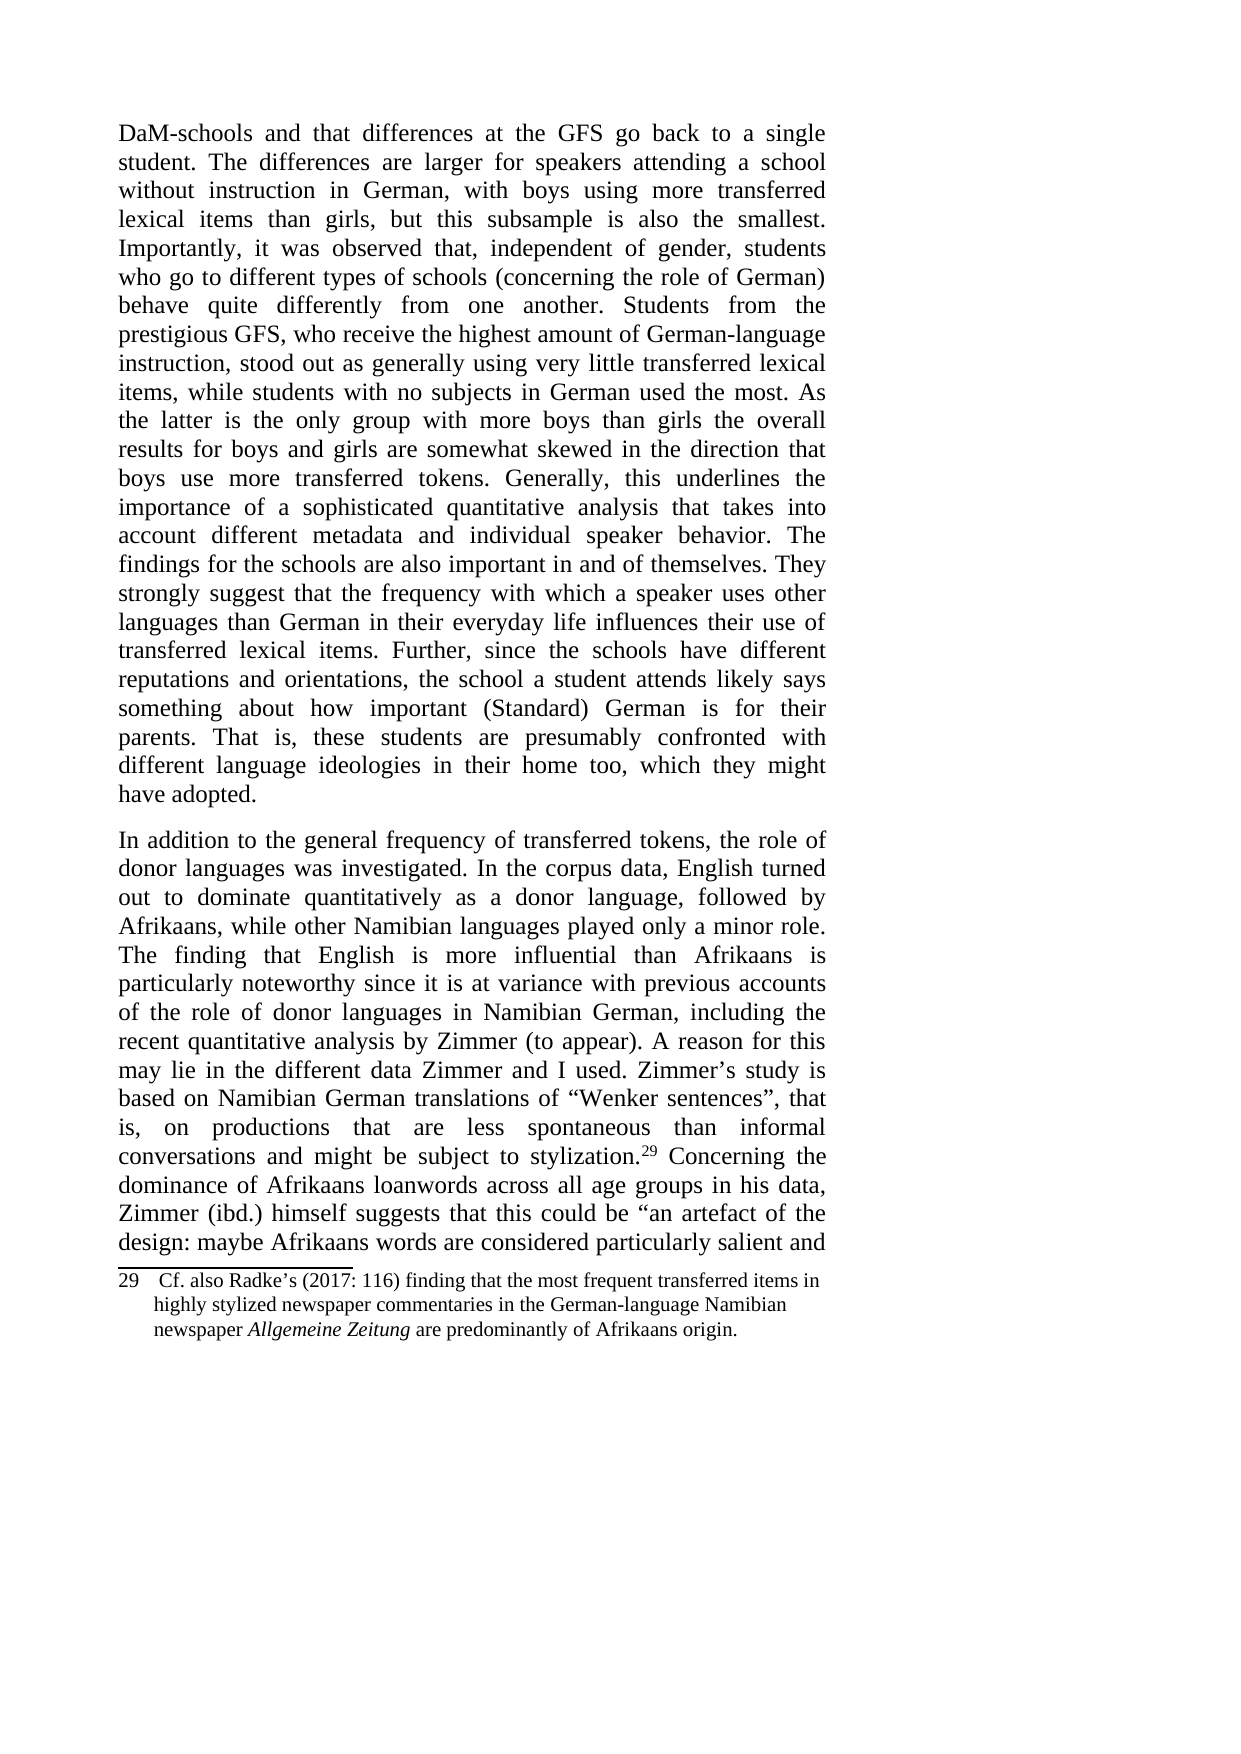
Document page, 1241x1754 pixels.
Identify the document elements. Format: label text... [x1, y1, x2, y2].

text In addition to the general frequency of transferred tokens, the role of donor languages was investigated. In the corpus data, English turned out to dominate quantitatively as a donor language, followed by Afrikaans, while other Namibian languages played only a minor role. The finding that English is more influential than Afrikaans is particularly noteworthy since it is at variance with previous accounts of the role of donor languages in Namibian German, including the recent quantitative analysis by Zimmer (to appear). A reason for this may lie in the different data Zimmer and I used. Zimmer’s study is based on Namibian German translations of “Wenker sentences”, that is, on productions that are less spontaneous than informal conversations and might be subject to stylization. Concerning the dominance of Afrikaans loanwords across all age groups in his data, Zimmer (ibd.) himself suggests that this could be “an artefact of the design: maybe Afrikaans words are considered particularly salient and are used in the translations to emphasise the deviance of Namdeutsch from European German”. This assumption is corroborated by several interview statements from community members in the DNam corpus. When asked about vocabulary they perceive as typical for NG, speakers predominantly mentioned terms originating from Afrikaans, such as braaien (see §8), net (see §25), mooi (see example 3), pad (‘road’), lekker (in the sense of ‘good’/‘pleasant’). Yet, spontaneous language in the DNam corpus turned out to be influenced by English to a much larger extent than by Afrikaans. An explanation for this apparent mismatch might be that words from Afrikaans are more salient because they are older since Afrikaans was more important than English until Namibian independence in 1990. Speakers may still have a knowledge of many Afrikaans words because these used to be more common in the past, therefore perceive them as salient, and accordingly put them to use in translations of “Wenker sentences”. At the same time, Afrikaans words might be declining in actual NG language use which would explain the results of this study. This might also explain the fact that younger speakers used even less transferred words from Afrikaans than older speakers in their informal conversations. It would, however, not account for the differences between male and female speakers in both age groups. Still, the salience of Afrikaans might play a role here as well. Afrikaans words are perceived as indexical of a traditional Namibian German identity, which, as I have argued above, seems to have connotations of stereotypical masculinity. Therefore, sounding ‘typically Namibian’ might overlap with sounding ‘typically male’ and speakers who seek to construct a traditional male identity might do so by using features also indexical of a traditional Namibian German identity. By contrast, English is presumably rather associated with modern Namibia and a globalized, English-speaking world. Thus, for speakers orienting themselves away from traditional views and structures in the community, English might be more attractive. This could be a reason why young female community members are particularly inclined towards English-origin lexical material. It would be necessary to further investigate these hypotheses and the assumptions I made. One could, for example, study the community attitudes towards English and Afrikaans on the one hand and towards (traditional) gender roles on the other and explore whether these attitudes are reflected in speakers’ language use. This study has indicated that there might be an interesting sociolinguistic dynamic at work. [118, 825, 827, 1256]
text DaM-schools and that differences at the GFS go back to a single student. The differences are larger for speakers attending a school without instruction in German, with boys using more transferred lexical items than girls, but this subsample is also the smallest. Importantly, it was observed that, independent of gender, students who go to different types of schools (concerning the role of German) behave quite differently from one another. Students from the prestigious GFS, who receive the highest amount of German-language instruction, stood out as generally using very little transferred lexical items, while students with no subjects in German used the most. As the latter is the only group with more boys than girls the overall results for boys and girls are somewhat skewed in the direction that boys use more transferred tokens. Generally, this underlines the importance of a sophisticated quantitative analysis that takes into account different metadata and individual speaker behavior. The findings for the schools are also important in and of themselves. They strongly suggest that the frequency with which a speaker uses other languages than German in their everyday life influences their use of transferred lexical items. Further, since the schools have different reputations and orientations, the school a student attends likely says something about how important (Standard) German is for their parents. That is, these students are presumably confronted with different language ideologies in their home too, which they might have adopted. [118, 118, 827, 808]
text Cf. also Radke’s (2017: 116) finding that the most frequent transferred items in highly stylized newspaper commentaries in the German-language Namibian newspaper Allgemeine Zeitung are predominantly of Afrikaans origin. [118, 1268, 827, 1341]
